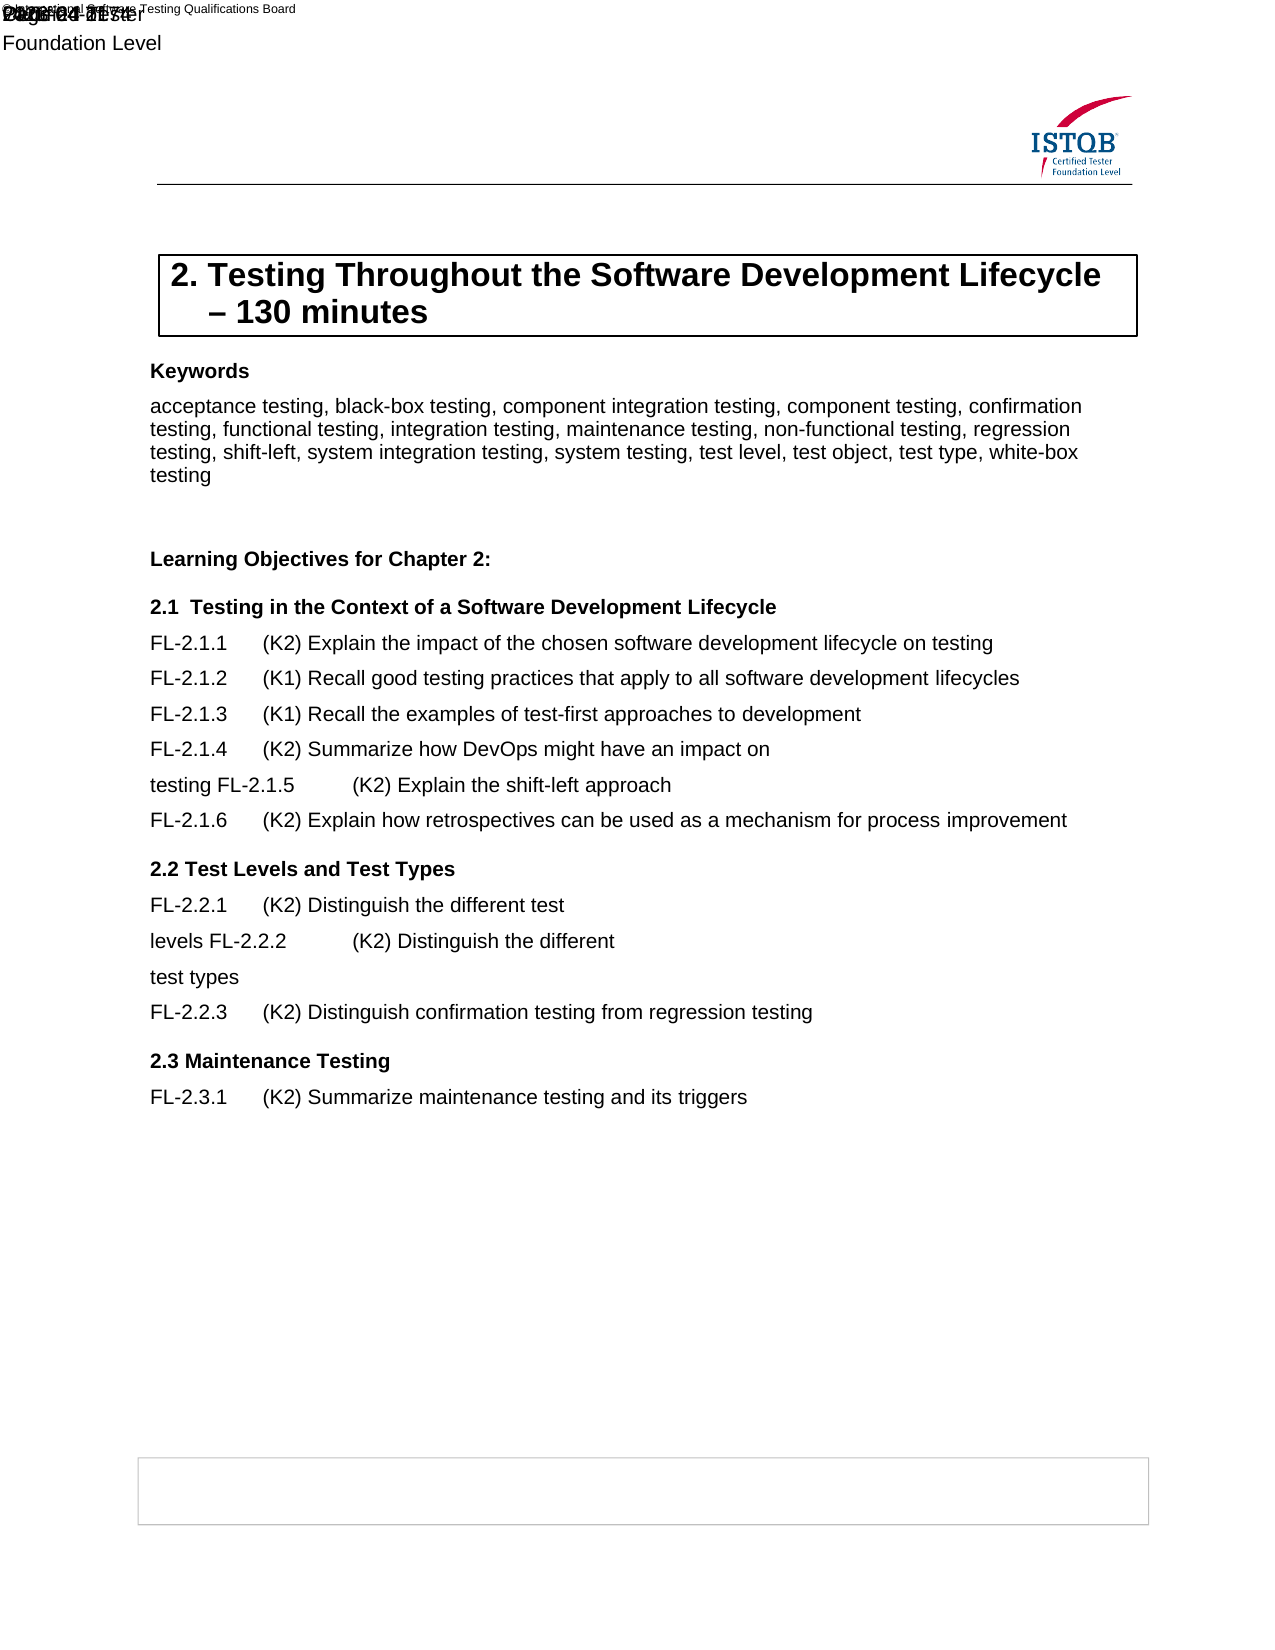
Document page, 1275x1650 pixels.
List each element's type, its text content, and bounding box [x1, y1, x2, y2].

picture [1031, 96, 1133, 179]
subtitle Test Levels and Test Types [150, 857, 1152, 881]
text FL-2.1.4 (K2) Summarize how DevOps might have an impact on testing FL-2.1.5 (K2) Explain the shift-left approach [150, 737, 838, 797]
text 2. Testing Throughout the Software Development Lifecycle [170, 256, 1137, 294]
subtitle Testing in the Context of a Software Development Lifecycle [150, 595, 1152, 619]
text FL-2.1.6 (K2) Explain how retrospectives can be used as a mechanism for process improvement [150, 809, 1152, 832]
text FL-2.2.3 (K2) Distinguish confirmation testing from regression testing [150, 1001, 1152, 1024]
text FL-2.1.1 (K2) Explain the impact of the chosen software development lifecycle on testing FL-2.1.2 (K1) Recall good testing practices that apply to all software development lifecycles FL-2.1.3 (K1) Recall the examples of test-first approaches to development [150, 631, 1020, 725]
subtitle Maintenance Testing [150, 1048, 1152, 1072]
text FL-2.2.1 (K2) Distinguish the different test levels FL-2.2.2 (K2) Distinguish the different test types [150, 893, 623, 988]
text acceptance testing, black-box testing, component integration testing, component testing, confirmation testing, functional testing, integration testing, maintenance testing, non-functional testing, regression testing, shift-left, system integration testing, system testing, test level, test object, test type, white-box testing [150, 395, 1086, 487]
subtitle Keywords [150, 359, 1152, 383]
text FL-2.3.1 (K2) Summarize maintenance testing and its triggers [150, 1084, 1152, 1108]
text – 130 minutes [208, 294, 1137, 332]
subtitle Learning Objectives for Chapter 2: [150, 547, 1152, 571]
